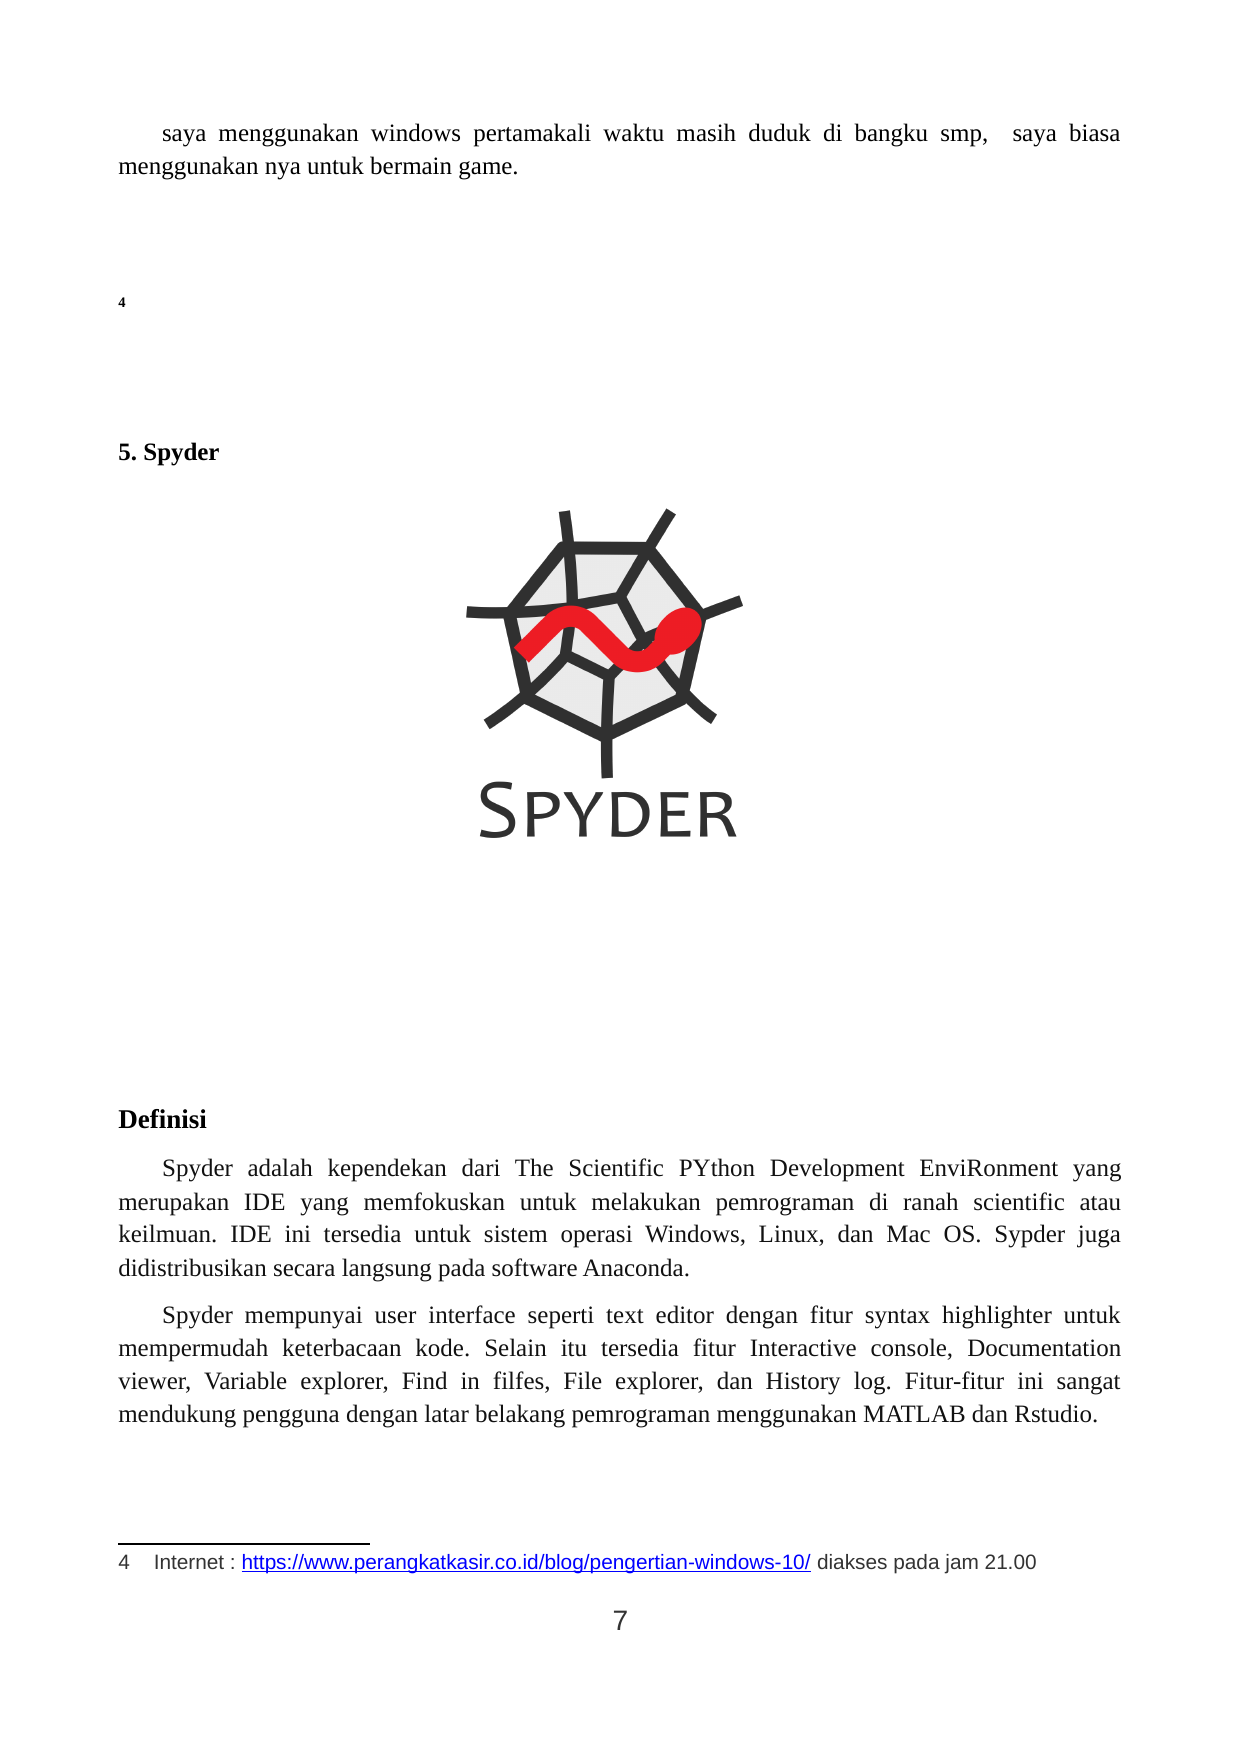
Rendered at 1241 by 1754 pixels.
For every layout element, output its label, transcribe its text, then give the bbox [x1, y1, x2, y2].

text Spyder adalah kependekan dari The Scientific PYthon Development EnviRonment yang merupakan IDE yang memfokuskan untuk melakukan pemrograman di ranah scientific atau keilmuan. IDE ini tersedia untuk sistem operasi Windows, Linux, dan Mac OS. Sypder juga didistribusikan secara langsung pada software Anaconda. [118, 1153, 1122, 1281]
text saya menggunakan windows pertamakali waktu masih duduk di bangku smp, saya biasa menggunakan nya untuk bermain game. [118, 118, 1122, 180]
text 5. Spyder [118, 437, 1122, 466]
picture [429, 502, 768, 842]
text Internet : https://www.perangkatkasir.co.id/blog/pengertian-windows-10/ diakses pada jam 21.00 [118, 1550, 1122, 1574]
text Definisi [118, 1103, 1122, 1134]
text Spyder mempunyai user interface seperti text editor dengan fitur syntax highlighter untuk mempermudah keterbacaan kode. Selain itu tersedia fitur Interactive console, Documentation viewer, Variable explorer, Find in filfes, File explorer, dan History log. Fitur-fitur ini sangat mendukung pengguna dengan latar belakang pemrograman menggunakan MATLAB dan Rstudio. [118, 1300, 1122, 1428]
